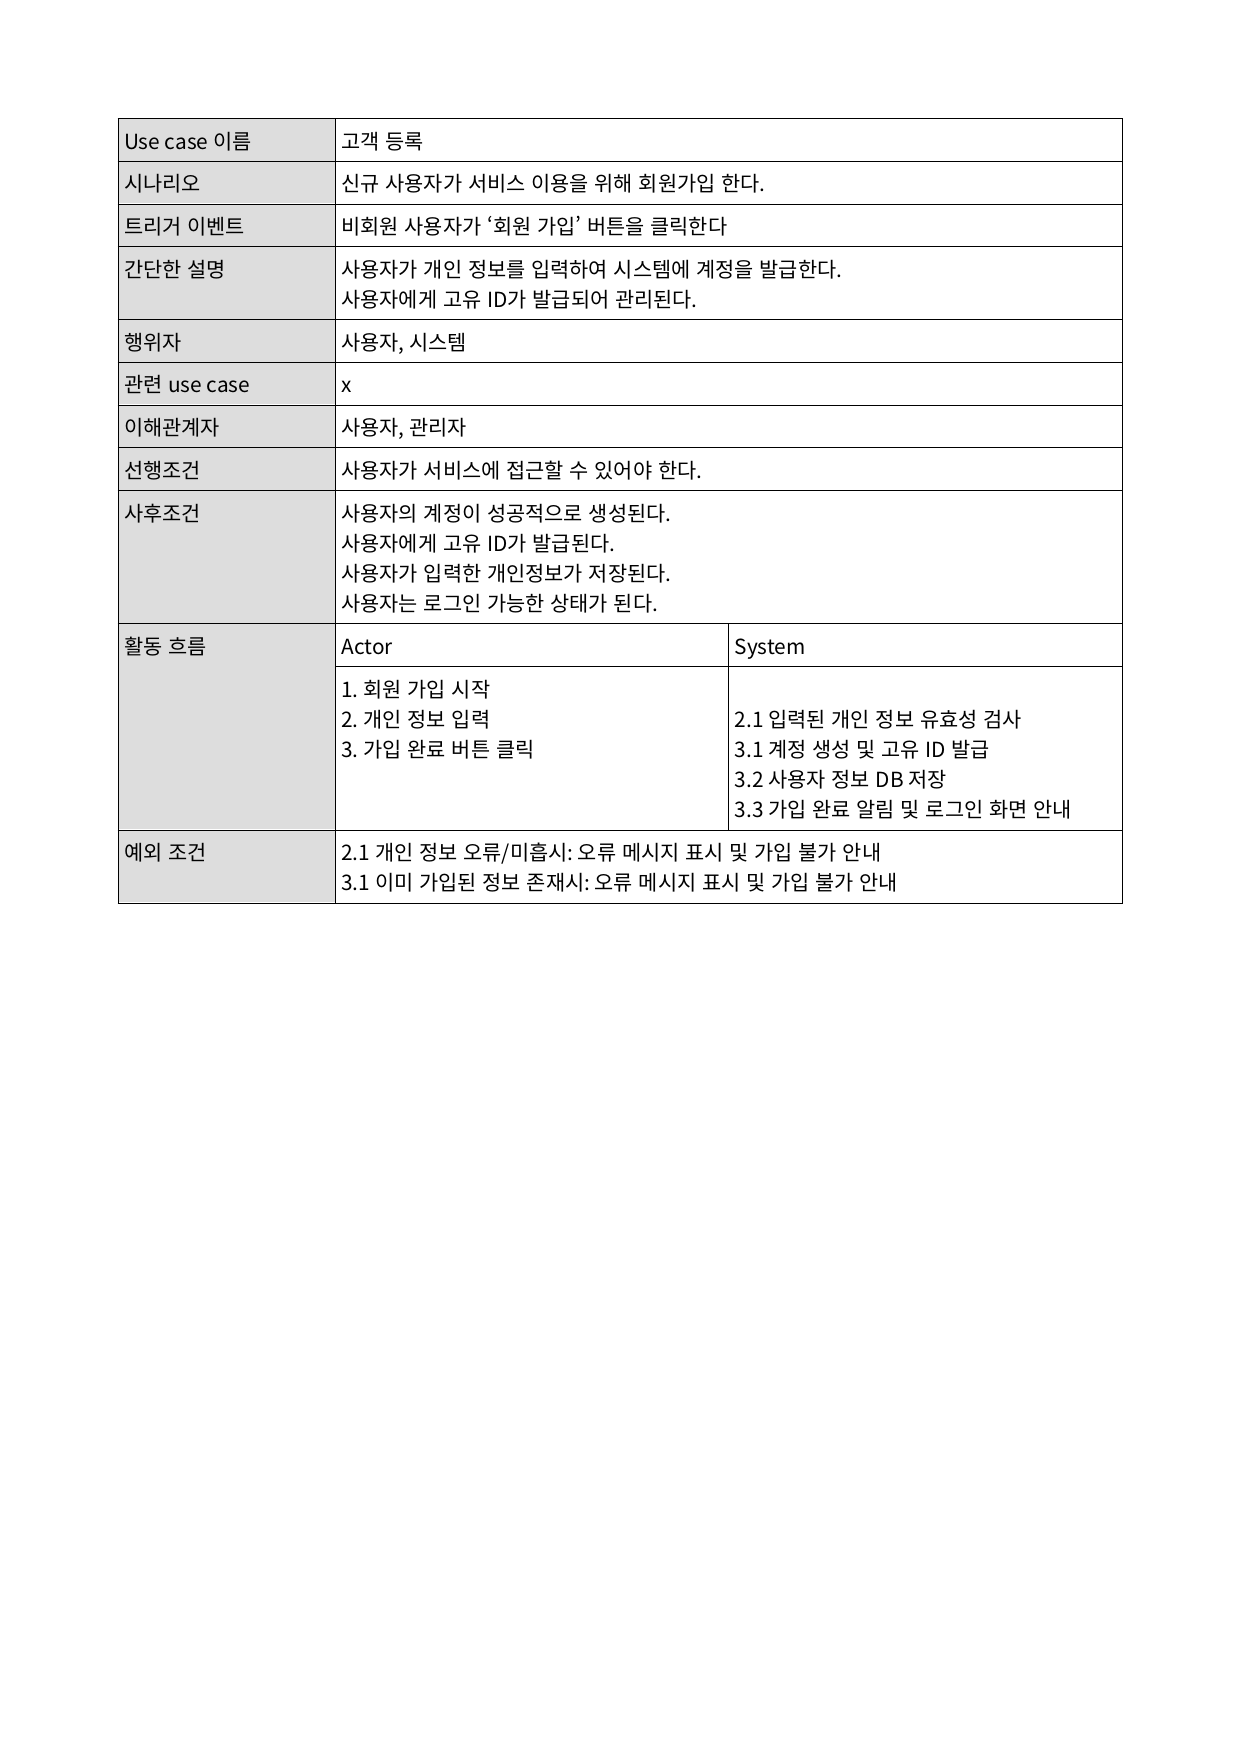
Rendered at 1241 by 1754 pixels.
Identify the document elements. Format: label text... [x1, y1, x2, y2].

table_cell 활동 흐름 [119, 624, 335, 829]
table_header 고객 등록 [336, 119, 1122, 161]
table_header Use case 이름 [119, 119, 335, 161]
table_cell 트리거 이벤트 [119, 205, 335, 246]
table_cell 사용자가 개인 정보를 입력하여 시스템에 계정을 발급한다. 사용자에게 고유 ID가 발급되어 관리된다. [336, 247, 1122, 319]
table_cell 2.1 입력된 개인 정보 유효성 검사 3.1 계정 생성 및 고유 ID 발급 3.2 사용자 정보 DB 저장 3.3 가입 완료 알림 및 로그인 화면 안내 [729, 667, 1122, 829]
table_cell 선행조건 [119, 448, 335, 490]
table_cell System [729, 624, 1122, 666]
table_cell 사용자의 계정이 성공적으로 생성된다. 사용자에게 고유 ID가 발급된다. 사용자가 입력한 개인정보가 저장된다. 사용자는 로그인 가능한 상태가 된다. [336, 491, 1122, 623]
table_cell 간단한 설명 [119, 247, 335, 319]
table_cell 비회원 사용자가 ‘회원 가입’ 버튼을 클릭한다 [336, 205, 1122, 246]
table_cell Actor [336, 624, 728, 666]
table_cell 사후조건 [119, 491, 335, 623]
table_cell 사용자가 서비스에 접근할 수 있어야 한다. [336, 448, 1122, 490]
table_cell 2.1 개인 정보 오류/미흡시: 오류 메시지 표시 및 가입 불가 안내 3.1 이미 가입된 정보 존재시: 오류 메시지 표시 및 가입 불가 안내 [336, 831, 1122, 902]
table_cell 사용자, 시스템 [336, 320, 1122, 362]
table_cell 시나리오 [119, 162, 335, 203]
table_cell 예외 조건 [119, 831, 335, 902]
table_cell 관련 use case [119, 363, 335, 404]
table_cell 신규 사용자가 서비스 이용을 위해 회원가입 한다. [336, 162, 1122, 203]
table_cell 사용자, 관리자 [336, 406, 1122, 447]
table_cell x [336, 363, 1122, 404]
table_cell 이해관계자 [119, 406, 335, 447]
table_cell 행위자 [119, 320, 335, 362]
table_cell 1. 회원 가입 시작 2. 개인 정보 입력 3. 가입 완료 버튼 클릭 [336, 667, 728, 829]
